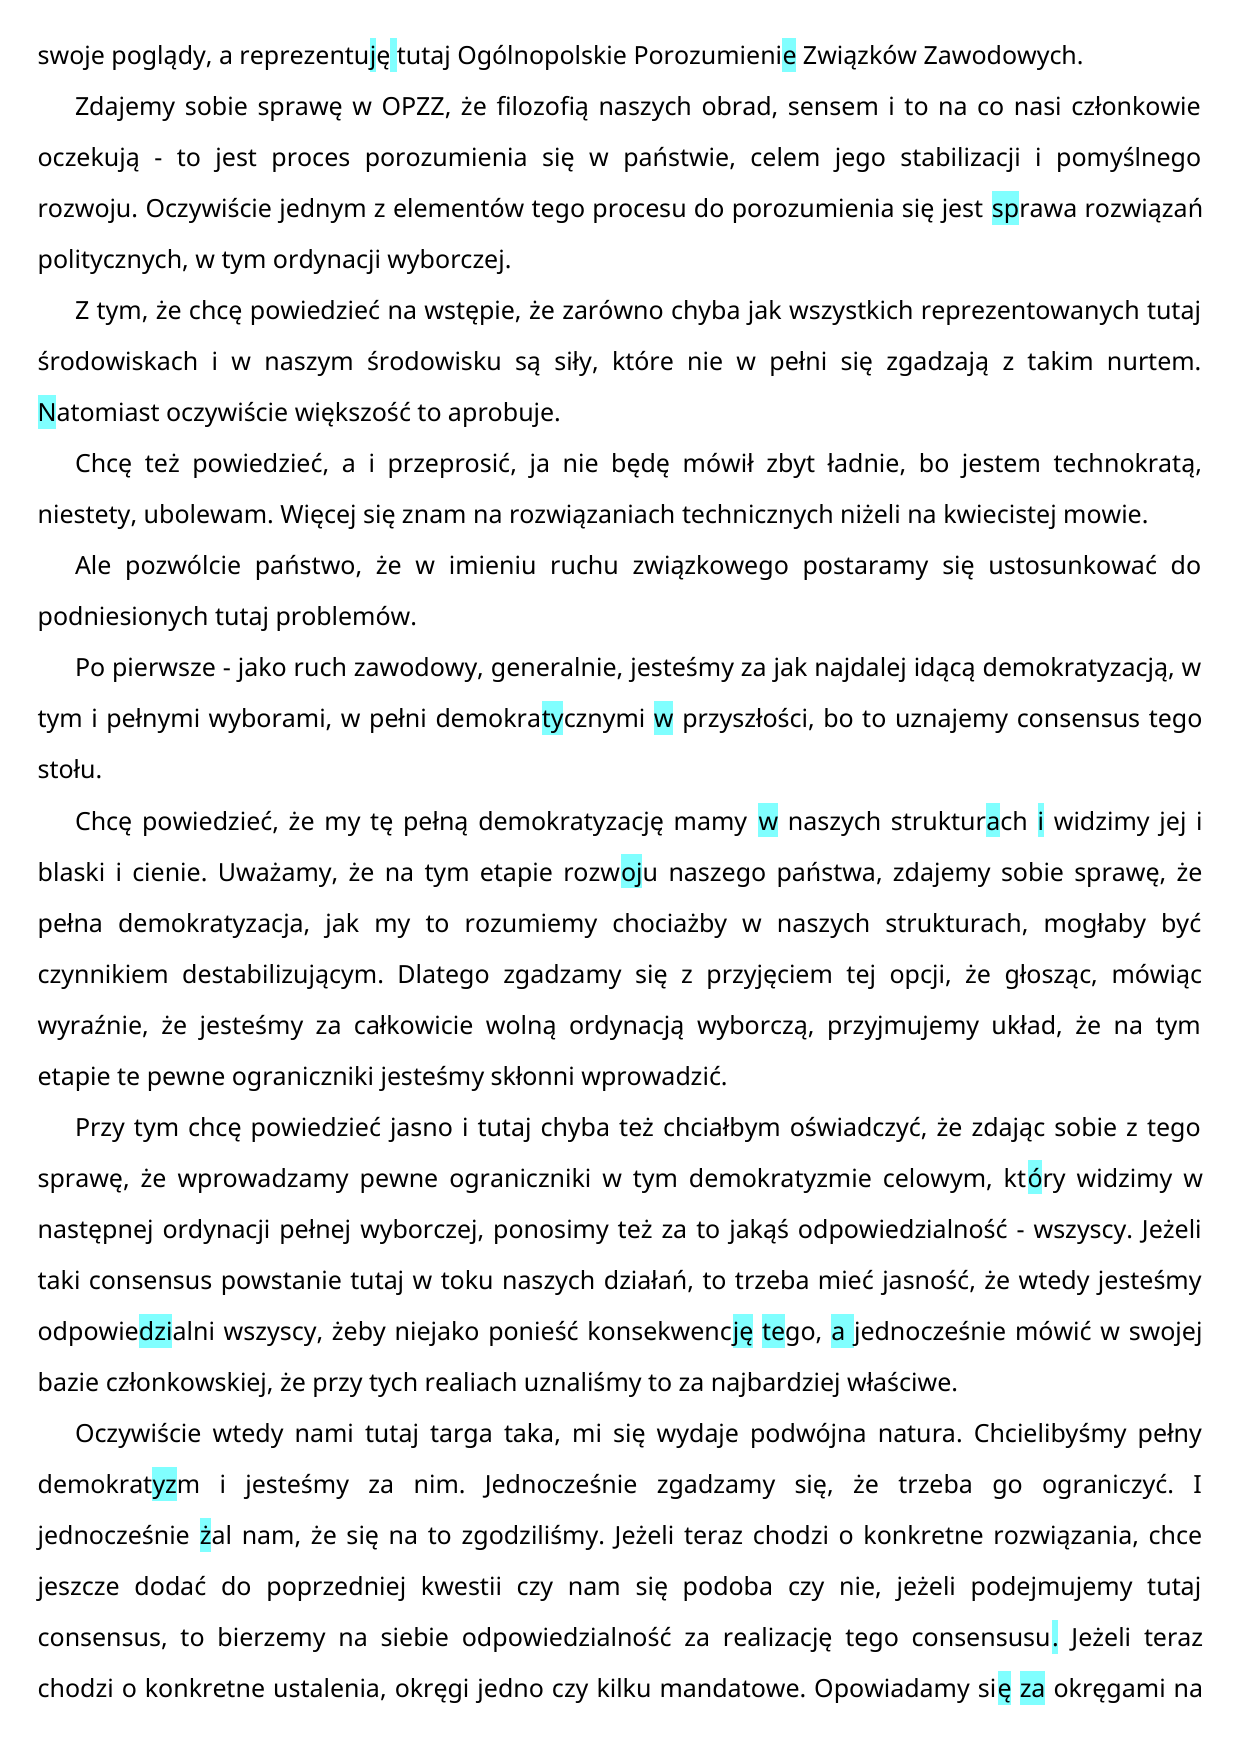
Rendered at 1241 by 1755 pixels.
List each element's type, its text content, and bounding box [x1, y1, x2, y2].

text Chcę powiedzieć, że my tę pełną demokratyzację mamy w naszych strukturach i widzimy jej i blaski i cienie. Uważamy, że na tym etapie rozwoju naszego państwa, zdajemy sobie sprawę, że pełna demokratyzacja, jak my to rozumiemy chociażby w naszych strukturach, mogłaby być czynnikiem destabilizującym. Dlatego zgadzamy się z przyjęciem tej opcji, że głosząc, mówiąc wyraźnie, że jesteśmy za całkowicie wolną ordynacją wyborczą, przyjmujemy układ, że na tym etapie te pewne ograniczniki jesteśmy skłonni wprowadzić. [37, 803, 1203, 1092]
text Po pierwsze - jako ruch zawodowy, generalnie, jesteśmy za jak najdalej idącą demokratyzacją, w tym i pełnymi wyborami, w pełni demokratycznymi w przyszłości, bo to uznajemy consensus tego stołu. [37, 650, 1203, 786]
text Ale pozwólcie państwo, że w imieniu ruchu związkowego postaramy się ustosunkować do podniesionych tutaj problemów. [37, 548, 1203, 633]
text Zdajemy sobie sprawę w OPZZ, że filozofią naszych obrad, sensem i to na co nasi członkowie oczekują - to jest proces porozumienia się w państwie, celem jego stabilizacji i pomyślnego rozwoju. Oczywiście jednym z elementów tego procesu do porozumienia się jest sprawa rozwiązań politycznych, w tym ordynacji wyborczej. [37, 88, 1203, 276]
text swoje poglądy, a reprezentuję tutaj Ogólnopolskie Porozumienie Związków Zawodowych. [37, 37, 1203, 72]
text Chcę też powiedzieć, a i przeprosić, ja nie będę mówił zbyt ładnie, bo jestem technokratą, niestety, ubolewam. Więcej się znam na rozwiązaniach technicznych niżeli na kwiecistej mowie. [37, 446, 1203, 531]
text Oczywiście wtedy nami tutaj targa taka, mi się wydaje podwójna natura. Chcielibyśmy pełny demokratyzm i jesteśmy za nim. Jednocześnie zgadzamy się, że trzeba go ograniczyć. I jednocześnie żal nam, że się na to zgodziliśmy. Jeżeli teraz chodzi o konkretne rozwiązania, chce jeszcze dodać do poprzedniej kwestii czy nam się podoba czy nie, jeżeli podejmujemy tutaj consensus, to bierzemy na siebie odpowiedzialność za realizację tego consensusu. Jeżeli teraz chodzi o konkretne ustalenia, okręgi jedno czy kilku mandatowe. Opowiadamy się za okręgami na [37, 1416, 1203, 1705]
text Z tym, że chcę powiedzieć na wstępie, że zarówno chyba jak wszystkich reprezentowanych tutaj środowiskach i w naszym środowisku są siły, które nie w pełni się zgadzają z takim nurtem. Natomiast oczywiście większość to aprobuje. [37, 293, 1203, 429]
text Przy tym chcę powiedzieć jasno i tutaj chyba też chciałbym oświadczyć, że zdając sobie z tego sprawę, że wprowadzamy pewne ograniczniki w tym demokratyzmie celowym, który widzimy w następnej ordynacji pełnej wyborczej, ponosimy też za to jakąś odpowiedzialność - wszyscy. Jeżeli taki consensus powstanie tutaj w toku naszych działań, to trzeba mieć jasność, że wtedy jesteśmy odpowiedzialni wszyscy, żeby niejako ponieść konsekwencję tego, a jednocześnie mówić w swojej bazie członkowskiej, że przy tych realiach uznaliśmy to za najbardziej właściwe. [37, 1109, 1203, 1399]
